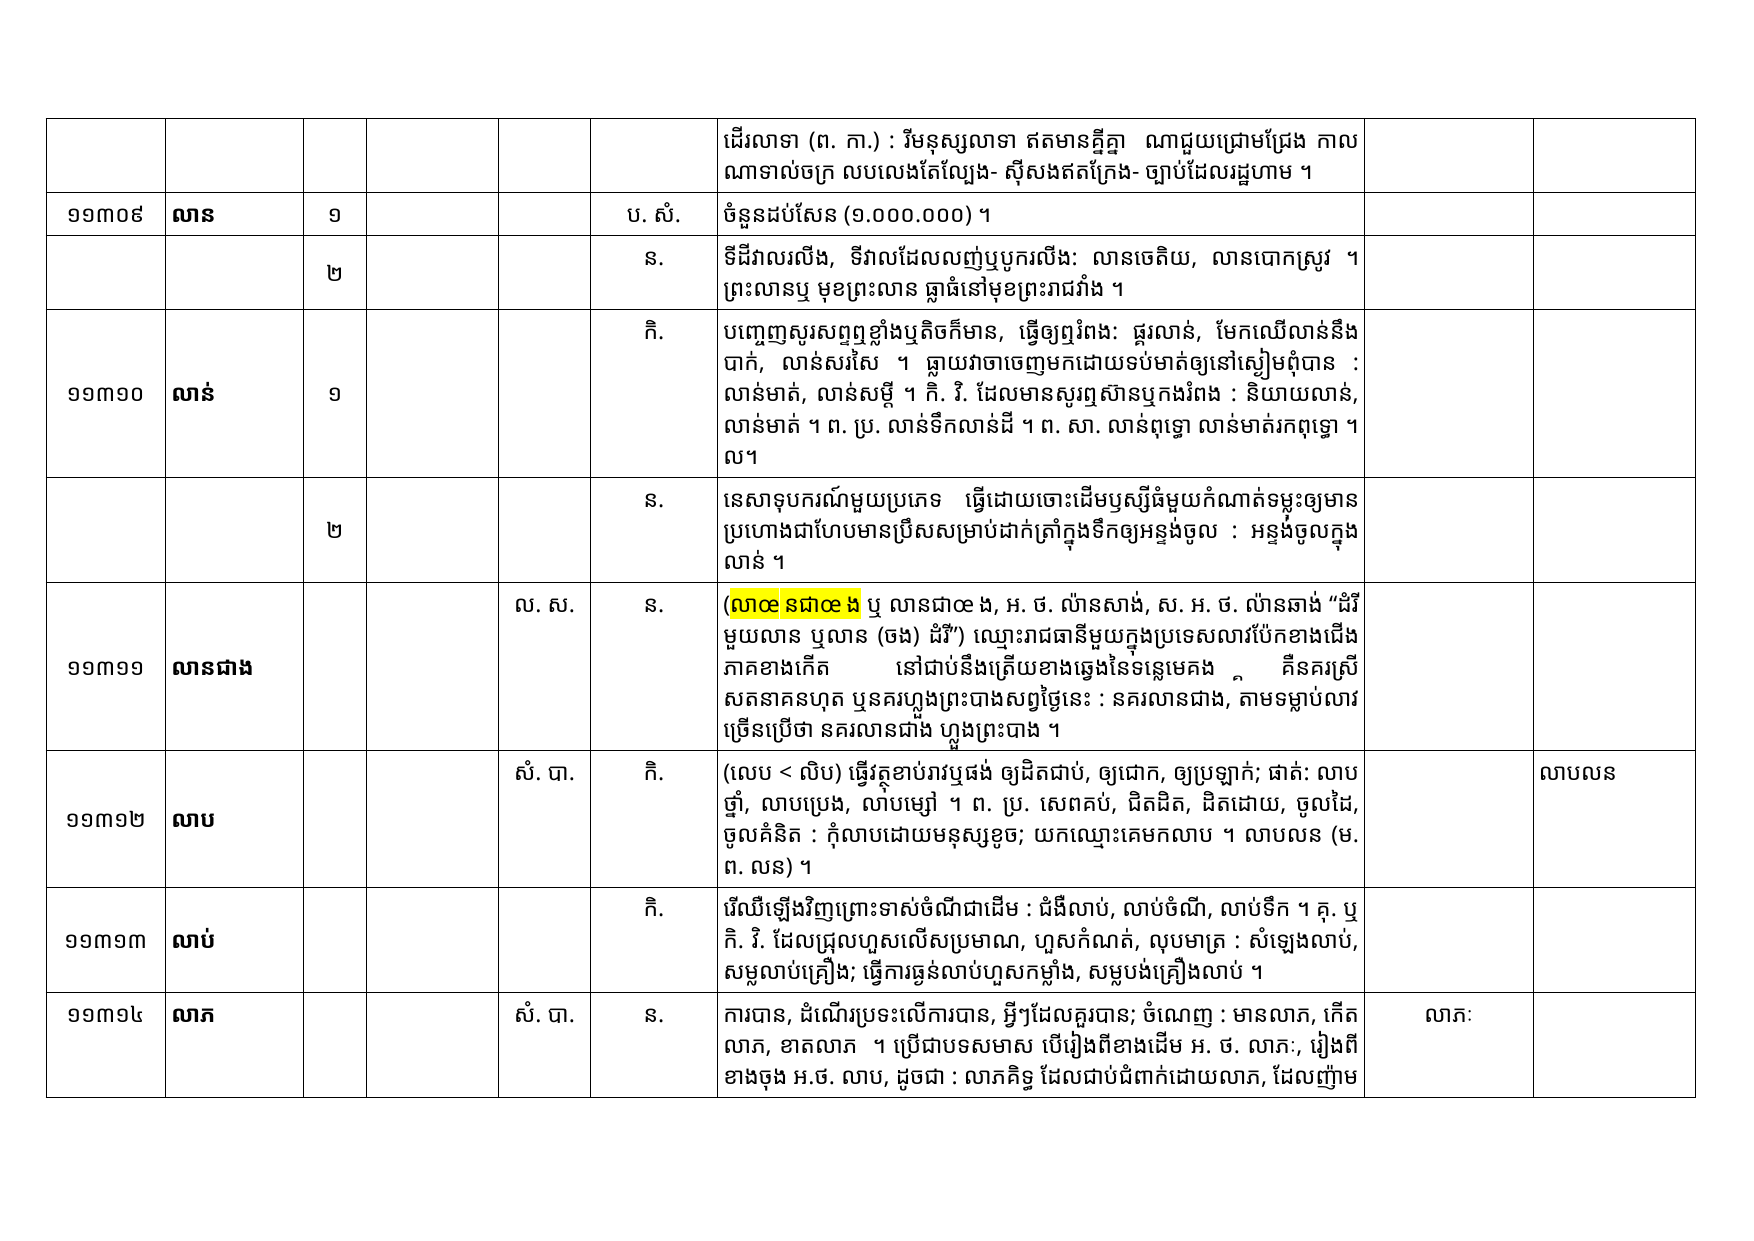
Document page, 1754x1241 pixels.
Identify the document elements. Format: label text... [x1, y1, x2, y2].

table_cell ២ [304, 236, 366, 309]
table_cell [304, 751, 366, 887]
table_cell [1534, 993, 1695, 1097]
table_cell [1365, 888, 1533, 992]
table_cell [304, 993, 366, 1097]
table_cell [367, 478, 498, 582]
table_cell [499, 193, 590, 235]
table_cell [1365, 751, 1533, 887]
table_cell ១១៣១១ [47, 583, 165, 750]
table_cell [304, 119, 366, 192]
table_cell ប. សំ. [591, 193, 717, 235]
table_cell ១១៣១២ [47, 751, 165, 887]
table_cell [499, 478, 590, 582]
table_cell [367, 993, 498, 1097]
table_cell លាប [166, 751, 303, 887]
table_cell លាន [166, 193, 303, 235]
table_cell [47, 119, 165, 192]
table_cell នេសាទុបករណ៍​មួយ​ប្រភេទ ធ្វើ​ដោយ​ចោះ​ដើម​ឫស្សី​ធំ​មួយ​កំណាត់​ទម្លុះ​ឲ្យ​មាន​ប្រហោង​ជា​ហែប​មាន​ប្រឹស​សម្រាប់​ដាក់​ត្រាំ​ក្នុង​ទឹក​ឲ្យ​អន្ទង់​ចូល : អន្ទង់​ចូល​ក្នុង​លាន់ ។ [718, 478, 1364, 582]
table_cell លាភ [166, 993, 303, 1097]
table_cell (លាœនជាœង ឬ លានជាœង, អ. ថ. ល៉ានសាង់, ស. អ. ថ. ល៉ានឆាង់ “ដំរី​មួយ​លាន ឬ​លាន (ចង) ដំរី”) ឈ្មោះ​រាជ​ធានី​មួយ​ក្នុង​ប្រទេស​លាវ​ប៉ែក​ខាង​ជើង​ភាគ​ខាង​កើត នៅ​ជាប់​នឹង​ត្រើយ​ខាង​ឆ្វេង​នៃ​ទន្លេ​មេគង្គ គឺ​នគរ​ស្រី​សតនាគនហុត ឬ​នគរ​ហ្លួង​ព្រះ​បាង​សព្វ​ថ្ងៃ​នេះ : នគរ​លាន​ជាង, តាម​ទម្លាប់​លាវ ច្រើន​ប្រើ​ថា នគរ​លាន​ជាង ហ្លួង​ព្រះ​បាង ។ [718, 583, 1364, 750]
table_cell [499, 310, 590, 477]
table_cell ១១៣១៣ [47, 888, 165, 992]
table_cell [367, 583, 498, 750]
table_cell ចំនួន​ដប់​សែន (១.០០០.០០០) ។ [718, 193, 1364, 235]
table_cell ការ​បាន, ដំណើរ​ប្រទះ​លើ​ការ​បាន, អ្វី​ៗ​ដែល​គួរ​បាន; ចំណេញ : មាន​លាភ, កើត​លាភ, ខាត​លាភ ។ ប្រើ​ជា​បទ​សមាស បើ​រៀង​ពី​ខាង​ដើម អ. ថ. លាភៈ, រៀង​ពី​ខាង​ចុង អ.ថ. លាប, ដូច​ជា : លាភ​គិទ្ធ ដែល​ជាប់​ជំពាក់​ដោយ​លាភ, ដែល​ញ៉ាម​ព្រោះ​ធ្លាប់​តែ​បាន; សេចក្ដី​ជាប់​ចិត្ត​ក្នុង​លាភ ។ លាភ​តណ្ហា (--តន់-ហា) ចំណង់​ឬ​សេចក្ដី​ស្លន់​ស្លោទៅ​រក​លាភ ។ លាភន្តរាយ (លាភ័ន-តៈរ៉ាយ; < លាភ + អន្តរាយ) សេចក្ដី​អន្តរាយ​លាភ ។ លាភ​វិនាស ការ​ខូច​លាភ, ដំណើរ​ខាត​ខាន​បាន ។ លាភ​សក្ការៈ លាភ​និង​សក្ការៈ ។ លាភ​សន្តោស (--សន់ដោស) សេចក្ដី​ត្រេកអរ​ចំពោះ​តែ​ត្រឹម​លាភ​របស់​ខ្លួន គឺ​បាន​ប៉ុន្មាន​យក​ប៉ុណ្ណោះ មិន​រវះរវាម​ហួស​ពី​ការ​បាន ។ លាភ​សម្ប័ទ ឬ--សម្បទា (--សំ-ប័ត ឬ--ស័មប៉ៈទា) សេចក្ដី​សម​ប្រកប​ដោយ​ការ​បាន ។ លាភាលាភ (< លាភ + អលាភ) ការ​បាន​និង​ការ​ខាន​បាន ឬ​ការ​ខាត​បង់ ។ល។ ធន​លាភ (ធៈនៈ--) ការ​បាន​ទ្រព្យ ។ ធម្ម​លាភ (ធ័ម-មៈ--) ឬ ធម្មិក​លាភ (ធ័ម-មិកៈ--) ការ​បាន​ដោយ​ធម៌ (បាន​ដោយ​ត្រឹម​ត្រូវ) ។ បច្ចយ​លាភ (បុ័ច-ចៈយ៉ៈ--) ការ​បាន​នូវ​បច្ច័យ ។ បុញ្ញ​លាភ (ប៉ុញ-ញ៉ៈ--) ការ​បាន​ដោយ​សារ​បុណ្យ ។ បុត្ត​លាភ (ប៉ុត-តៈ--) ការ​បាន​កូន ។ មិត្ត​លាភ (មិត-តៈ--) ការ​បាន​មិត្ត ។ល។ [718, 993, 1364, 1097]
table_cell ១១៣១០ [47, 310, 165, 477]
table_cell [591, 119, 717, 192]
table_cell (លេប < លិប) ធ្វើ​វត្ថុ​ខាប់​រាវ​ឬ​ផង់ ឲ្យ​ដិត​ជាប់, ឲ្យ​ជោក, ឲ្យ​ប្រឡាក់; ផាត់: លាប​ថ្នាំ, លាប​ប្រេង, លាប​ម្សៅ ។ ព. ប្រ. សេព​គប់, ជិត​ដិត, ដិត​ដោយ, ចូល​ដៃ, ចូល​គំនិត : កុំ​លាប​ដោយ​មនុស្ស​ខូច; យក​ឈ្មោះ​គេ​មក​លាប ។ លាប​លន (ម. ព. លន) ។ [718, 751, 1364, 887]
table_cell ដើរ​លាទា (ព. កា.) : រី​មនុស្ស​លាទា ឥត​មាន​គ្នីគ្នា ណា​ជួយ​ជ្រោមជ្រែង កាល​ណា​ទាល់​ចក្រ លប​លេង​តែ​ល្បែង- ស៊ី​សង​ឥត​ក្រែង- ច្បាប់​ដែល​រដ្ឋ​ហាម ។ [718, 119, 1364, 192]
table_cell [304, 583, 366, 750]
table_cell សំ. បា. [499, 751, 590, 887]
table_cell លាន​ជាង [166, 583, 303, 750]
table_cell ន. [591, 583, 717, 750]
table_cell [1365, 583, 1533, 750]
table_cell [1365, 193, 1533, 235]
table_cell [367, 236, 498, 309]
table_cell ២ [304, 478, 366, 582]
table_cell ល. ស. [499, 583, 590, 750]
table_cell [47, 236, 165, 309]
table_cell កិ. [591, 751, 717, 887]
table_cell [1534, 583, 1695, 750]
table_cell [367, 888, 498, 992]
table_cell [304, 888, 366, 992]
table_cell ១ [304, 310, 366, 477]
table_cell [1365, 310, 1533, 477]
table_cell សំ. បា. [499, 993, 590, 1097]
table_cell ន. [591, 236, 717, 309]
table_cell លាប់ [166, 888, 303, 992]
table_cell [1534, 236, 1695, 309]
table_cell កិ. [591, 888, 717, 992]
table_cell ១១៣១៤ [47, 993, 165, 1097]
table_cell រើ​ឈឺ​ឡើង​វិញ​ព្រោះ​ទាស់​ចំណី​ជាដើម : ជំងឺ​លាប់, លាប់​ចំណី, លាប់​ទឹក ។ គុ. ឬ កិ. វិ. ដែល​ជ្រុល​ហួស​លើស​ប្រមាណ, ហួស​កំណត់, លុប​មាត្រ : សំឡេង​លាប់, សម្ល​លាប់​គ្រឿង; ធ្វើ​ការ​ធ្ងន់​លាប់​ហួស​កម្លាំង, សម្ល​បង់​គ្រឿង​លាប់ ។ [718, 888, 1364, 992]
table_cell [1534, 119, 1695, 192]
table_cell [367, 751, 498, 887]
table_cell [1365, 478, 1533, 582]
table_cell [499, 119, 590, 192]
table_cell [166, 119, 303, 192]
table_cell [1534, 310, 1695, 477]
table_cell ១ [304, 193, 366, 235]
table_cell លាប​លន [1534, 751, 1695, 887]
table_cell [499, 888, 590, 992]
table_cell លាន់ [166, 310, 303, 477]
table_cell កិ. [591, 310, 717, 477]
table_cell ន. [591, 478, 717, 582]
table_cell [47, 478, 165, 582]
table_cell [1534, 193, 1695, 235]
table_cell [367, 119, 498, 192]
table_cell [166, 236, 303, 309]
table_cell ១១៣០៩ [47, 193, 165, 235]
table_cell បញ្ចេញ​សូរ​សព្ទ​ឮ​ខ្លាំង​ឬ​តិច​ក៏​មាន, ធ្វើ​ឲ្យ​ឮ​រំពង: ផ្គរ​លាន់, មែក​ឈើ​លាន់​នឹង​បាក់, លាន់​សរសៃ ។ ធ្លាយ​វាចា​ចេញ​មក​ដោយ​ទប់​មាត់​ឲ្យ​នៅ​ស្ងៀម​ពុំ​បាន : លាន់​មាត់, លាន់​សម្ដី ។ កិ. វិ. ដែល​មាន​សូរ​ឮ​ស៊ាន​ឬ​កង​រំពង : និយាយ​លាន់, លាន់​មាត់ ។ ព. ប្រ. លាន់​ទឹក​លាន់​ដី ។ ព. សា. លាន់​ពុទ្ធោ លាន់​មាត់​រក​ពុទ្ធោ ។ល។ [718, 310, 1364, 477]
table_cell លាភៈ [1365, 993, 1533, 1097]
table_cell [166, 478, 303, 582]
table_cell ទី​ដី​វាល​រលីង, ទី​វាល​ដែល​លញ់​ឬ​បូក​រលីង: លាន​ចេតិយ, លាន​បោក​ស្រូវ ។ ព្រះ​លាន​ឬ មុខ​ព្រះ​លាន ធ្លា​ធំ​នៅ​មុខ​ព្រះ​រាជ​វាំង ។ [718, 236, 1364, 309]
table_cell [499, 236, 590, 309]
table_cell [1365, 236, 1533, 309]
table_cell [367, 310, 498, 477]
table_cell [1534, 888, 1695, 992]
table_cell [1365, 119, 1533, 192]
table_cell [1534, 478, 1695, 582]
table_cell [367, 193, 498, 235]
table_cell ន. [591, 993, 717, 1097]
